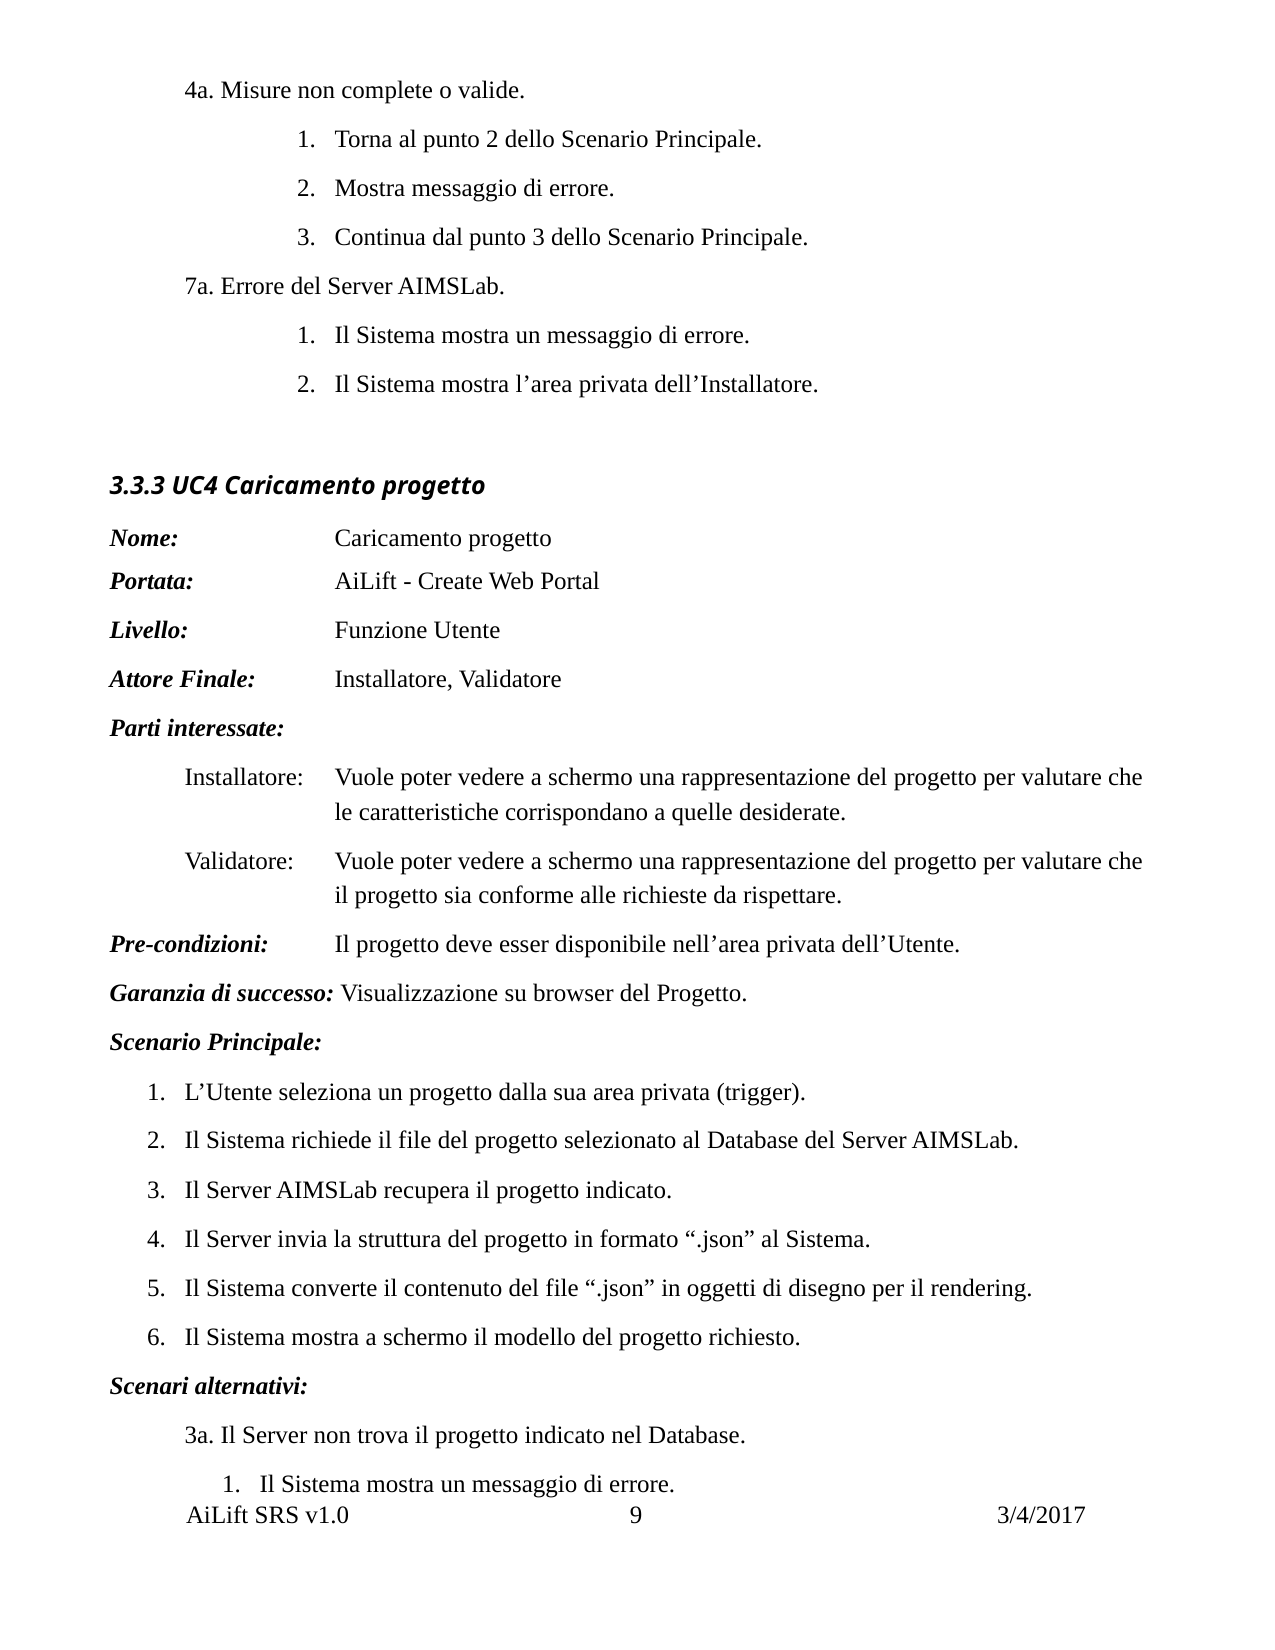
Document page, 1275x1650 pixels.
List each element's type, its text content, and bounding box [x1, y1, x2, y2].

text Installatore: Vuole poter vedere a schermo una rappresentazione del progetto per valutare che le caratteristiche corrispondano a quelle desiderate. [109, 762, 1162, 826]
text Parti interessate: [109, 713, 1162, 742]
list Il Sistema mostra un messaggio di errore. [222, 1469, 1162, 1498]
text Portata: AiLift - Create Web Portal [109, 566, 1162, 595]
list Il Sistema richiede il file del progetto selezionato al Database del Server AIMSLab. [147, 1126, 1162, 1154]
list Il Sistema converte il contenuto del file “.json” in oggetti di disegno per il rendering. [147, 1273, 1162, 1302]
list Continua dal punto 3 dello Scenario Principale. [297, 222, 1162, 251]
list Il Server invia la struttura del progetto in formato “.json” al Sistema. [147, 1224, 1162, 1252]
list Il Server AIMSLab recupera il progetto indicato. [147, 1175, 1162, 1203]
list Torna al punto 2 dello Scenario Principale. [297, 124, 1162, 153]
text 3.3.3 UC4 Caricamento progetto [109, 467, 1162, 502]
list Il Sistema mostra un messaggio di errore. [297, 320, 1162, 349]
list Il Sistema mostra a schermo il modello del progetto richiesto. [147, 1322, 1162, 1351]
text Scenario Principale: [109, 1027, 1162, 1056]
text Nome: Caricamento progetto [109, 523, 1162, 552]
text Attore Finale: Installatore, Validatore [109, 664, 1162, 693]
list Il Sistema mostra l’area privata dell’Installatore. [297, 369, 1162, 398]
text 4a. Misure non complete o valide. [109, 75, 1162, 104]
text 3a. Il Server non trova il progetto indicato nel Database. [109, 1420, 1162, 1449]
text 7a. Errore del Server AIMSLab. [109, 271, 1162, 300]
list Mostra messaggio di errore. [297, 173, 1162, 202]
text Livello: Funzione Utente [109, 615, 1162, 644]
text Validatore: Vuole poter vedere a schermo una rappresentazione del progetto per valutare che il progetto sia conforme alle richieste da rispettare. [109, 846, 1162, 909]
text Scenari alternativi: [109, 1371, 1162, 1400]
list L’Utente seleziona un progetto dalla sua area privata (trigger). [147, 1077, 1162, 1105]
text Pre-condizioni: Il progetto deve esser disponibile nell’area privata dell’Utente. [109, 929, 1162, 958]
text Garanzia di successo: Visualizzazione su browser del Progetto. [109, 978, 1162, 1007]
